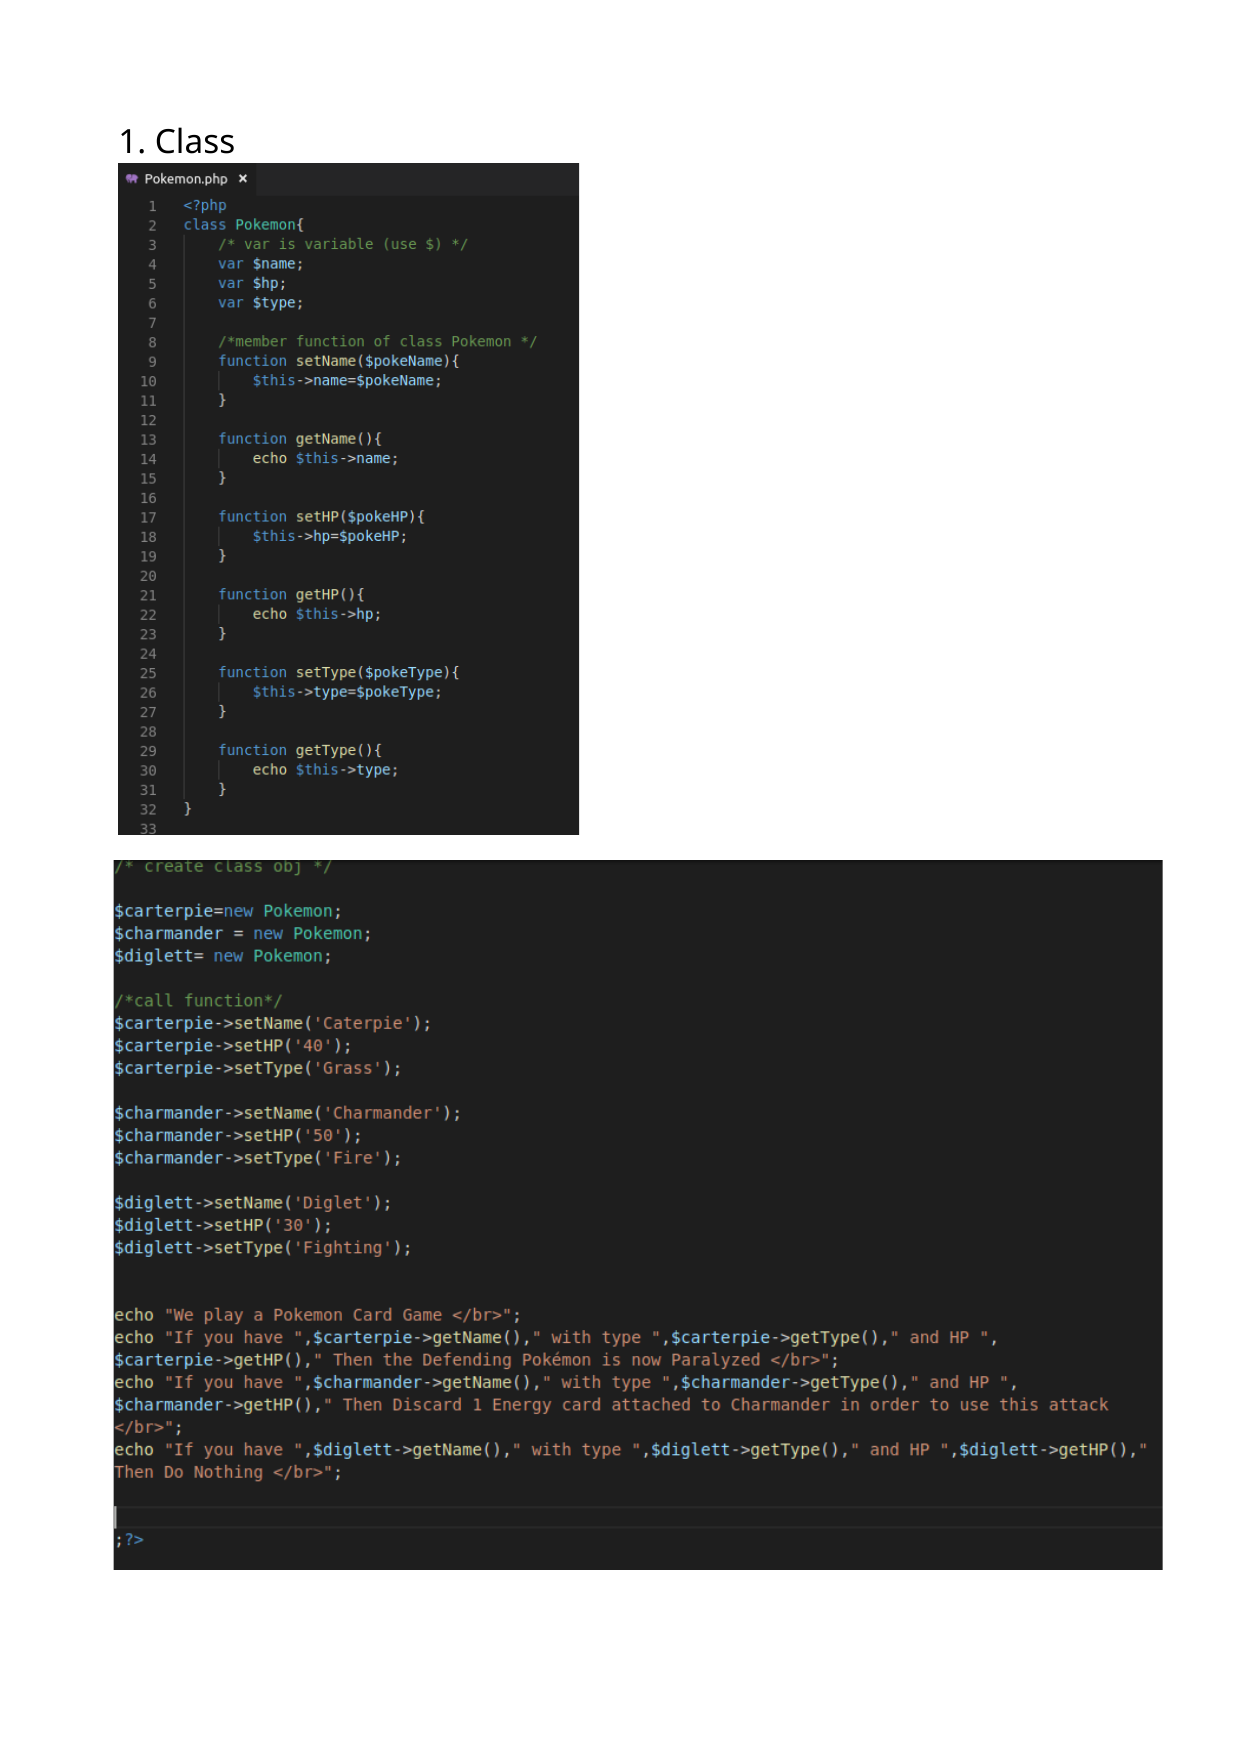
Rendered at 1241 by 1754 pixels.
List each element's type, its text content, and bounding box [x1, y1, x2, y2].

text 1. Class [118, 118, 1122, 163]
picture [113, 860, 1163, 1570]
picture [118, 163, 580, 835]
